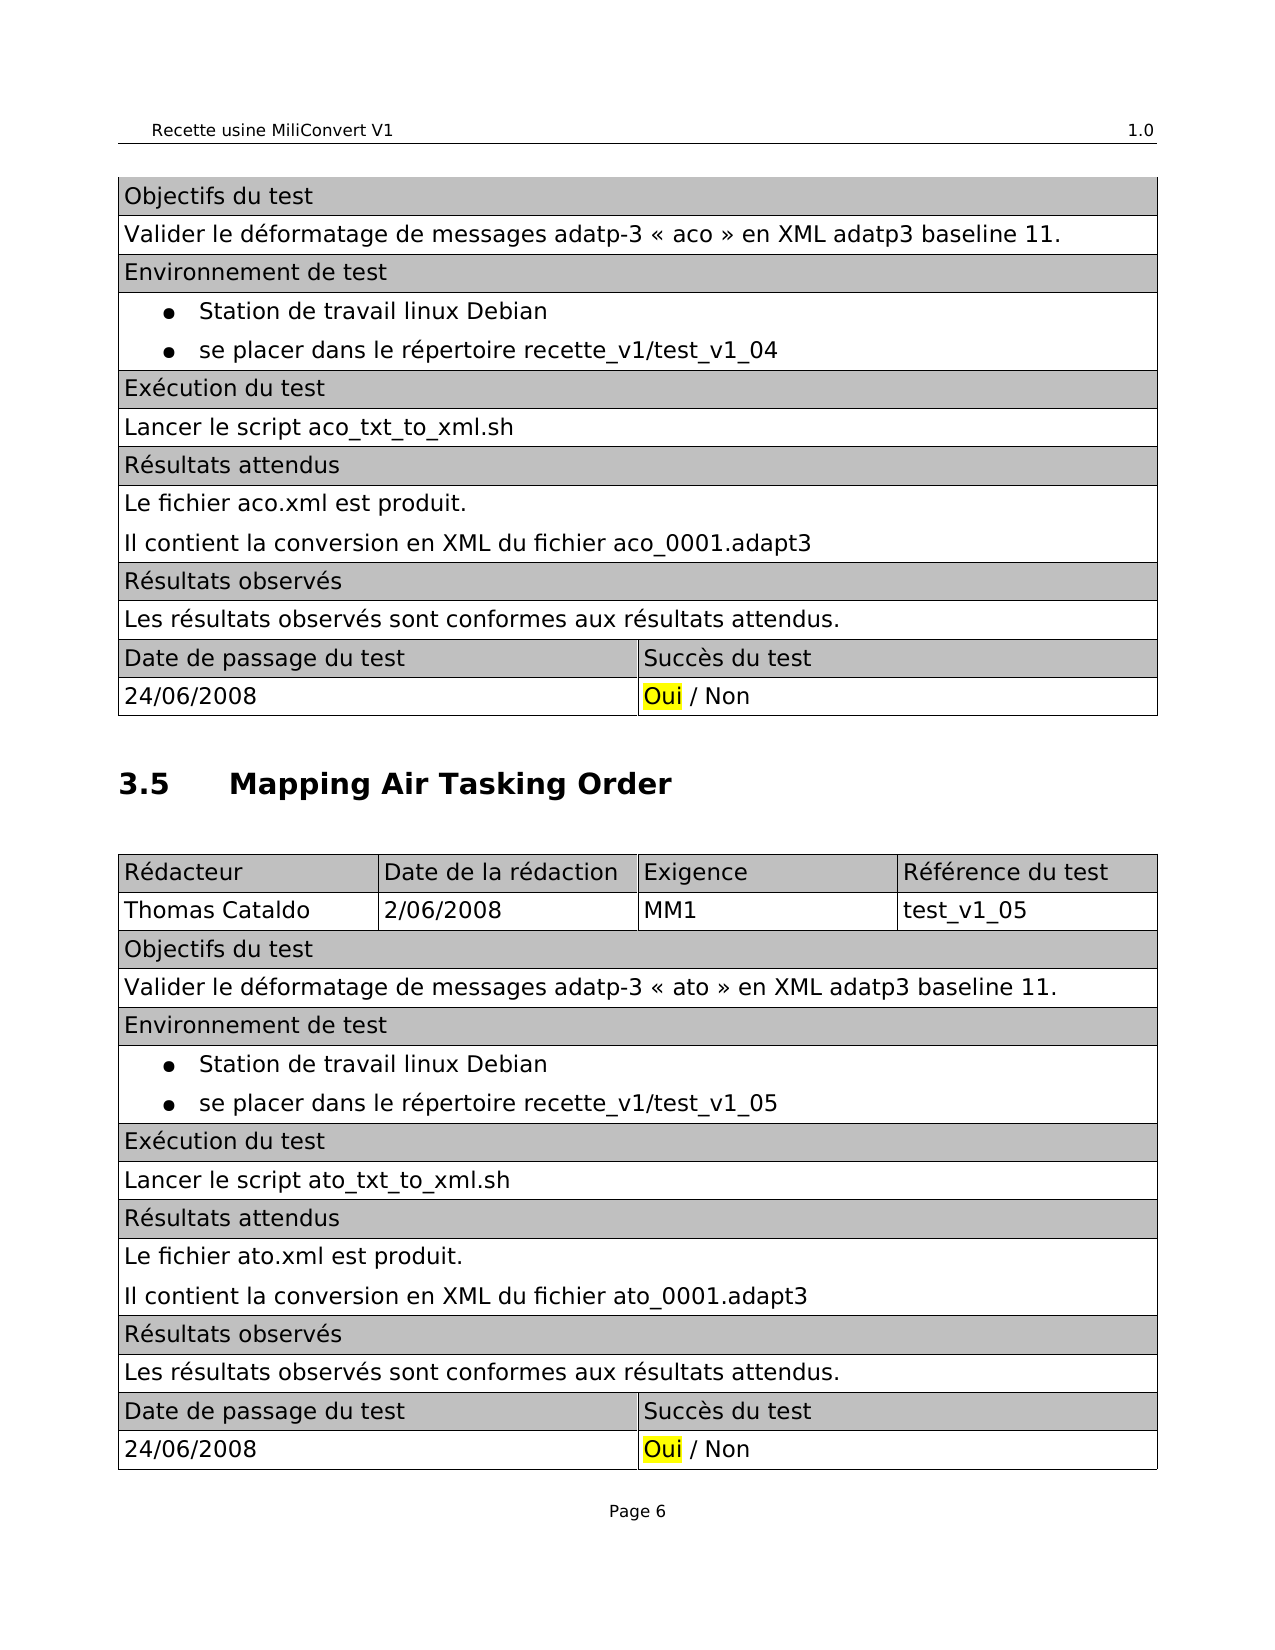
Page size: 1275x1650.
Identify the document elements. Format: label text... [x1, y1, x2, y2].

table_cell Succès du test [639, 640, 1157, 677]
table_cell Objectifs du test [119, 177, 1157, 215]
table_header Date de la rédaction [379, 855, 637, 892]
table_cell Environnement de test [119, 255, 1157, 292]
table_cell Exécution du test [119, 1124, 1157, 1161]
table_cell Station de travail linux Debian se placer dans le répertoire recette_v1/test_v1_05 [119, 1046, 1157, 1123]
subtitle Mapping Air Tasking Order [118, 767, 1157, 802]
table_cell Environnement de test [119, 1008, 1157, 1045]
table_cell Les résultats observés sont conformes aux résultats attendus. [119, 1355, 1157, 1392]
table_cell Date de passage du test [119, 1393, 637, 1430]
table_cell Valider le déformatage de messages adatp-3 « ato » en XML adatp3 baseline 11. [119, 969, 1157, 1007]
table_cell Date de passage du test [119, 640, 637, 677]
table_header Exigence [639, 855, 897, 892]
table_cell Le fichier aco.xml est produit. Il contient la conversion en XML du fichier aco_0001.adapt3 [119, 486, 1157, 562]
table_cell test_v1_05 [898, 893, 1157, 930]
table_cell Succès du test [639, 1393, 1157, 1430]
table_cell Thomas Cataldo [119, 893, 378, 930]
table_cell Objectifs du test [119, 931, 1157, 968]
table_cell Exécution du test [119, 371, 1157, 408]
table_cell Le fichier ato.xml est produit. Il contient la conversion en XML du fichier ato_0001.adapt3 [119, 1239, 1157, 1315]
table_cell Oui / Non [639, 678, 1157, 715]
table_cell 24/06/2008 [119, 678, 637, 715]
table_header Référence du test [898, 855, 1157, 892]
table_cell Les résultats observés sont conformes aux résultats attendus. [119, 601, 1157, 639]
table_cell Résultats attendus [119, 1200, 1157, 1238]
table_cell Station de travail linux Debian se placer dans le répertoire recette_v1/test_v1_04 [119, 293, 1157, 370]
table_cell 2/06/2008 [379, 893, 637, 930]
table_cell Oui / Non [639, 1431, 1157, 1469]
table_cell Lancer le script ato_txt_to_xml.sh [119, 1162, 1157, 1199]
table_cell Résultats observés [119, 563, 1157, 600]
table_cell MM1 [639, 893, 897, 930]
table_cell Résultats observés [119, 1316, 1157, 1354]
table_header Rédacteur [119, 855, 378, 892]
table_cell 24/06/2008 [119, 1431, 637, 1469]
table_cell Lancer le script aco_txt_to_xml.sh [119, 409, 1157, 446]
table_cell Résultats attendus [119, 447, 1157, 485]
table_cell Valider le déformatage de messages adatp-3 « aco » en XML adatp3 baseline 11. [119, 216, 1157, 254]
